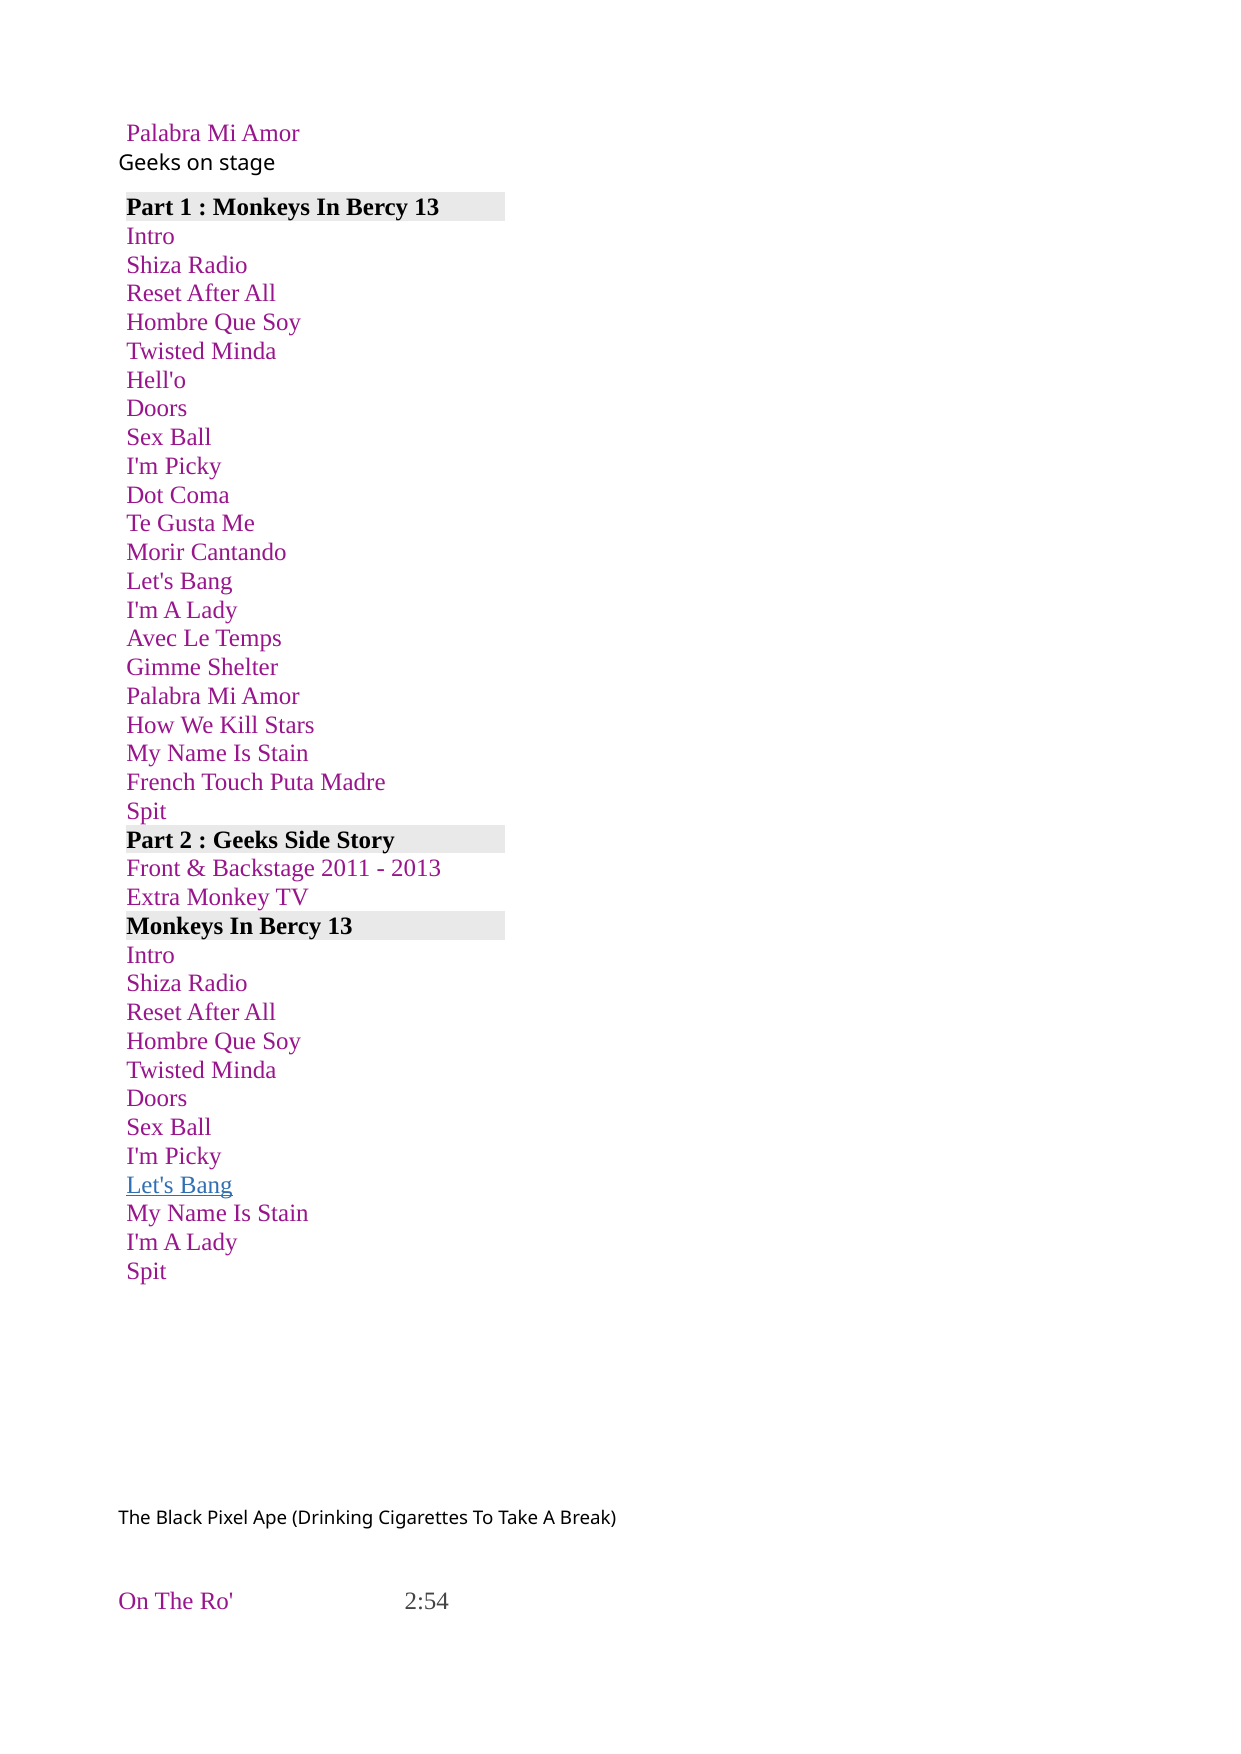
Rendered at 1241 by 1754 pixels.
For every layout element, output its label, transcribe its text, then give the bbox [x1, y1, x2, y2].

table_cell [453, 710, 505, 738]
table_cell Te Gusta Me [126, 509, 453, 537]
table_cell Dot Coma [126, 480, 453, 508]
table_header On The Ro' [118, 1586, 389, 1615]
table_cell Sex Ball [126, 422, 453, 451]
table_cell Spit [126, 796, 453, 825]
table_cell Monkeys In Bercy 13 [126, 911, 505, 940]
table_cell Hombre Que Soy [126, 1026, 453, 1055]
table_cell [453, 1256, 505, 1285]
table_cell [453, 624, 505, 652]
table_cell Palabra Mi Amor [126, 118, 347, 147]
table_cell How We Kill Stars [126, 710, 453, 738]
table_header Part 1 : Monkeys In Bercy 13 [126, 192, 505, 221]
table_cell [453, 681, 505, 710]
table_cell [453, 279, 505, 307]
text Geeks on stage [118, 147, 1122, 177]
table_cell Intro [126, 221, 453, 250]
table_cell [453, 1112, 505, 1141]
table_cell [453, 221, 505, 250]
table_cell Twisted Minda [126, 336, 453, 365]
table_cell [453, 336, 505, 365]
table_cell Extra Monkey TV [126, 882, 453, 911]
table_cell Gimme Shelter [126, 652, 453, 681]
table_cell I'm A Lady [126, 1227, 453, 1256]
table_cell [347, 118, 404, 147]
table_cell [453, 509, 505, 537]
table_cell Let's Bang [126, 566, 453, 595]
table_cell Palabra Mi Amor [126, 681, 453, 710]
table_cell Avec Le Temps [126, 624, 453, 652]
table_cell Hombre Que Soy [126, 307, 453, 336]
table_cell Sex Ball [126, 1112, 453, 1141]
table_cell My Name Is Stain [126, 1199, 453, 1227]
table_cell Spit [126, 1256, 453, 1285]
table_cell [453, 537, 505, 566]
table_cell [453, 394, 505, 422]
table_cell French Touch Puta Madre [126, 767, 453, 796]
table_cell Reset After All [126, 997, 453, 1026]
table_cell [453, 1141, 505, 1170]
table_cell Doors [126, 394, 453, 422]
table_cell [453, 422, 505, 451]
table_cell [453, 1055, 505, 1083]
table_cell [453, 250, 505, 278]
table_cell Shiza Radio [126, 250, 453, 278]
table_cell [453, 652, 505, 681]
table_cell [453, 1227, 505, 1256]
table_cell I'm Picky [126, 1141, 453, 1170]
table_cell [453, 997, 505, 1026]
table_cell Twisted Minda [126, 1055, 453, 1083]
table_cell [453, 1026, 505, 1055]
table_cell [453, 796, 505, 825]
table_cell [453, 739, 505, 767]
table_cell Intro [126, 940, 453, 968]
table_cell [453, 307, 505, 336]
table_cell [453, 365, 505, 393]
table_cell [453, 480, 505, 508]
table_cell Shiza Radio [126, 969, 453, 997]
table_cell Reset After All [126, 279, 453, 307]
table_cell Hell'o [126, 365, 453, 393]
table_cell [453, 969, 505, 997]
subtitle The Black Pixel Ape (Drinking Cigarettes To Take A Break) [118, 1504, 1122, 1529]
table_cell [453, 566, 505, 595]
table_cell [453, 767, 505, 796]
table_cell Part 2 : Geeks Side Story [126, 825, 505, 853]
table_cell Doors [126, 1084, 453, 1112]
table_cell Morir Cantando [126, 537, 453, 566]
table_cell [453, 451, 505, 480]
table_cell [453, 940, 505, 968]
table_cell [453, 1170, 505, 1198]
table_cell My Name Is Stain [126, 739, 453, 767]
table_cell [453, 1199, 505, 1227]
table_cell I'm Picky [126, 451, 453, 480]
table_cell Let's Bang [126, 1170, 453, 1198]
table_cell [453, 1084, 505, 1112]
table_header 2:54 [389, 1586, 449, 1615]
table_cell [453, 882, 505, 911]
table_cell Front & Backstage 2011 - 2013 [126, 854, 453, 882]
table_cell [453, 595, 505, 623]
table_cell [453, 854, 505, 882]
table_cell I'm A Lady [126, 595, 453, 623]
